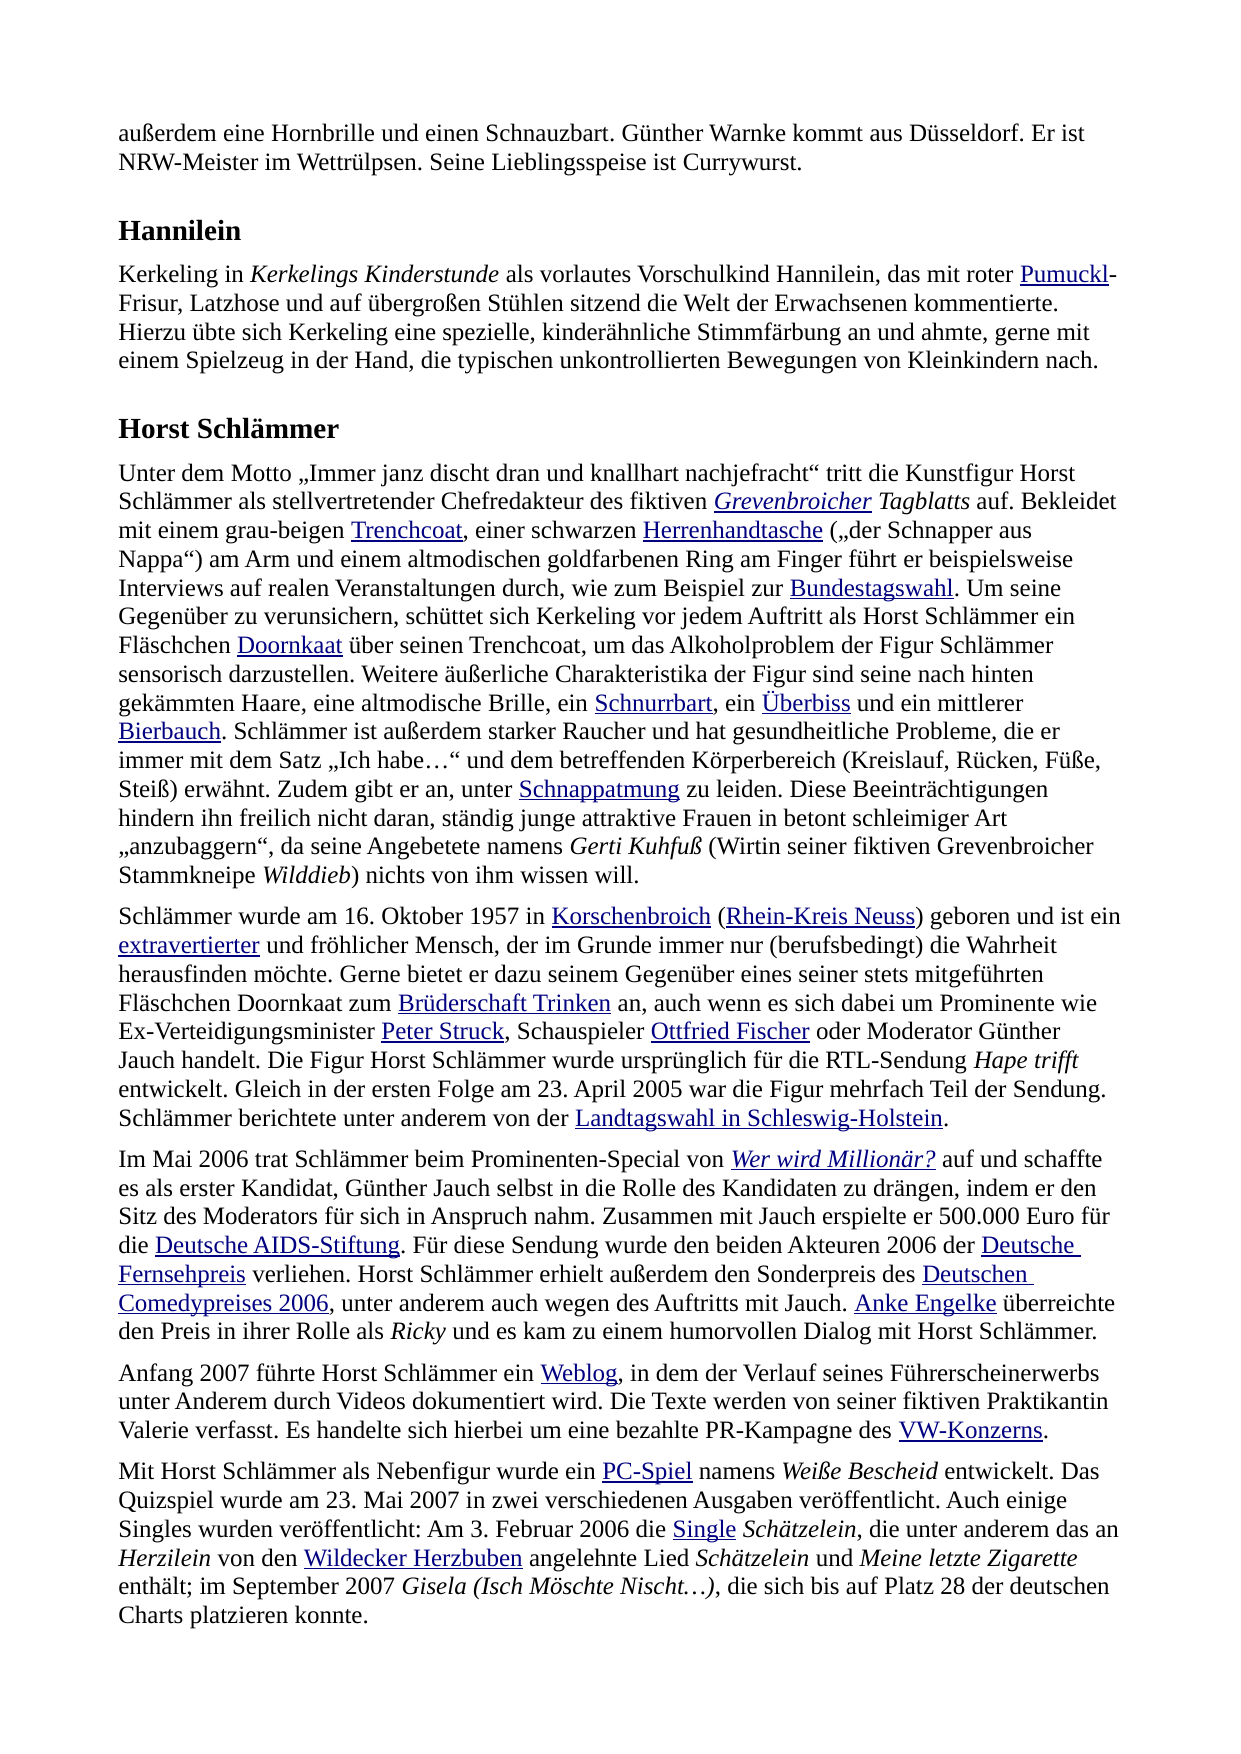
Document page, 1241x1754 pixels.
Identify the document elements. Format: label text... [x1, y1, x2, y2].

text Kerkeling in Kerkelings Kinderstunde als vorlautes Vorschulkind Hannilein, das mit roter Pumuckl-Frisur, Latzhose und auf übergroßen Stühlen sitzend die Welt der Erwachsenen kommentierte. Hierzu übte sich Kerkeling eine spezielle, kinderähnliche Stimmfärbung an und ahmte, gerne mit einem Spielzeug in der Hand, die typischen unkontrollierten Bewegungen von Kleinkindern nach. [118, 259, 1122, 374]
text Mit Horst Schlämmer als Nebenfigur wurde ein PC-Spiel namens Weiße Bescheid entwickelt. Das Quizspiel wurde am 23. Mai 2007 in zwei verschiedenen Ausgaben veröffentlicht. Auch einige Singles wurden veröffentlicht: Am 3. Februar 2006 die Single Schätzelein, die unter anderem das an Herzilein von den Wildecker Herzbuben angelehnte Lied Schätzelein und Meine letzte Zigarette enthält; im September 2007 Gisela (Isch Möschte Nischt…), die sich bis auf Platz 28 der deutschen Charts platzieren konnte. [118, 1456, 1122, 1629]
text Schlämmer wurde am 16. Oktober 1957 in Korschenbroich (Rhein-Kreis Neuss) geboren und ist ein extravertierter und fröhlicher Mensch, der im Grunde immer nur (berufsbedingt) die Wahrheit herausfinden möchte. Gerne bietet er dazu seinem Gegenüber eines seiner stets mitgeführten Fläschchen Doornkaat zum Brüderschaft Trinken an, auch wenn es sich dabei um Prominente wie Ex-Verteidigungsminister Peter Struck, Schauspieler Ottfried Fischer oder Moderator Günther Jauch handelt. Die Figur Horst Schlämmer wurde ursprünglich für die RTL-Sendung Hape trifft entwickelt. Gleich in der ersten Folge am 23. April 2005 war die Figur mehrfach Teil der Sendung. Schlämmer berichtete unter anderem von der Landtagswahl in Schleswig-Holstein. [118, 901, 1122, 1131]
text Anfang 2007 führte Horst Schlämmer ein Weblog, in dem der Verlauf seines Führerscheinerwerbs unter Anderem durch Videos dokumentiert wird. Die Texte werden von seiner fiktiven Praktikantin Valerie verfasst. Es handelte sich hierbei um eine bezahlte PR-Kampagne des VW-Konzerns. [118, 1358, 1122, 1444]
text Im Mai 2006 trat Schlämmer beim Prominenten-Special von Wer wird Millionär? auf und schaffte es als erster Kandidat, Günther Jauch selbst in die Rolle des Kandidaten zu drängen, indem er den Sitz des Moderators für sich in Anspruch nahm. Zusammen mit Jauch erspielte er 500.000 Euro für die Deutsche AIDS-Stiftung. Für diese Sendung wurde den beiden Akteuren 2006 der Deutsche Fernsehpreis verliehen. Horst Schlämmer erhielt außerdem den Sonderpreis des Deutschen Comedypreises 2006, unter anderem auch wegen des Auftritts mit Jauch. Anke Engelke überreichte den Preis in ihrer Rolle als Ricky und es kam zu einem humorvollen Dialog mit Horst Schlämmer. [118, 1144, 1122, 1345]
text Unter dem Motto „Immer janz discht dran und knallhart nachjefracht“ tritt die Kunstfigur Horst Schlämmer als stellvertretender Chefredakteur des fiktiven Grevenbroicher Tagblatts auf. Bekleidet mit einem grau-beigen Trenchcoat, einer schwarzen Herrenhandtasche („der Schnapper aus Nappa“) am Arm und einem altmodischen goldfarbenen Ring am Finger führt er beispielsweise Interviews auf realen Veranstaltungen durch, wie zum Beispiel zur Bundestagswahl. Um seine Gegenüber zu verunsichern, schüttet sich Kerkeling vor jedem Auftritt als Horst Schlämmer ein Fläschchen Doornkaat über seinen Trenchcoat, um das Alkoholproblem der Figur Schlämmer sensorisch darzustellen. Weitere äußerliche Charakteristika der Figur sind seine nach hinten gekämmten Haare, eine altmodische Brille, ein Schnurrbart, ein Überbiss und ein mittlerer Bierbauch. Schlämmer ist außerdem starker Raucher und hat gesundheitliche Probleme, die er immer mit dem Satz „Ich habe…“ und dem betreffenden Körperbereich (Kreislauf, Rücken, Füße, Steiß) erwähnt. Zudem gibt er an, unter Schnappatmung zu leiden. Diese Beeinträchtigungen hindern ihn freilich nicht daran, ständig junge attraktive Frauen in betont schleimiger Art „anzubaggern“, da seine Angebetete namens Gerti Kuhfuß (Wirtin seiner fiktiven Grevenbroicher Stammkneipe Wilddieb) nichts von ihm wissen will. [118, 458, 1122, 889]
subtitle Horst Schlämmer [118, 412, 1122, 445]
text außerdem eine Hornbrille und einen Schnauzbart. Günther Warnke kommt aus Düsseldorf. Er ist NRW-Meister im Wettrülpsen. Seine Lieblingsspeise ist Currywurst. [118, 118, 1122, 176]
subtitle Hannilein [118, 213, 1122, 247]
